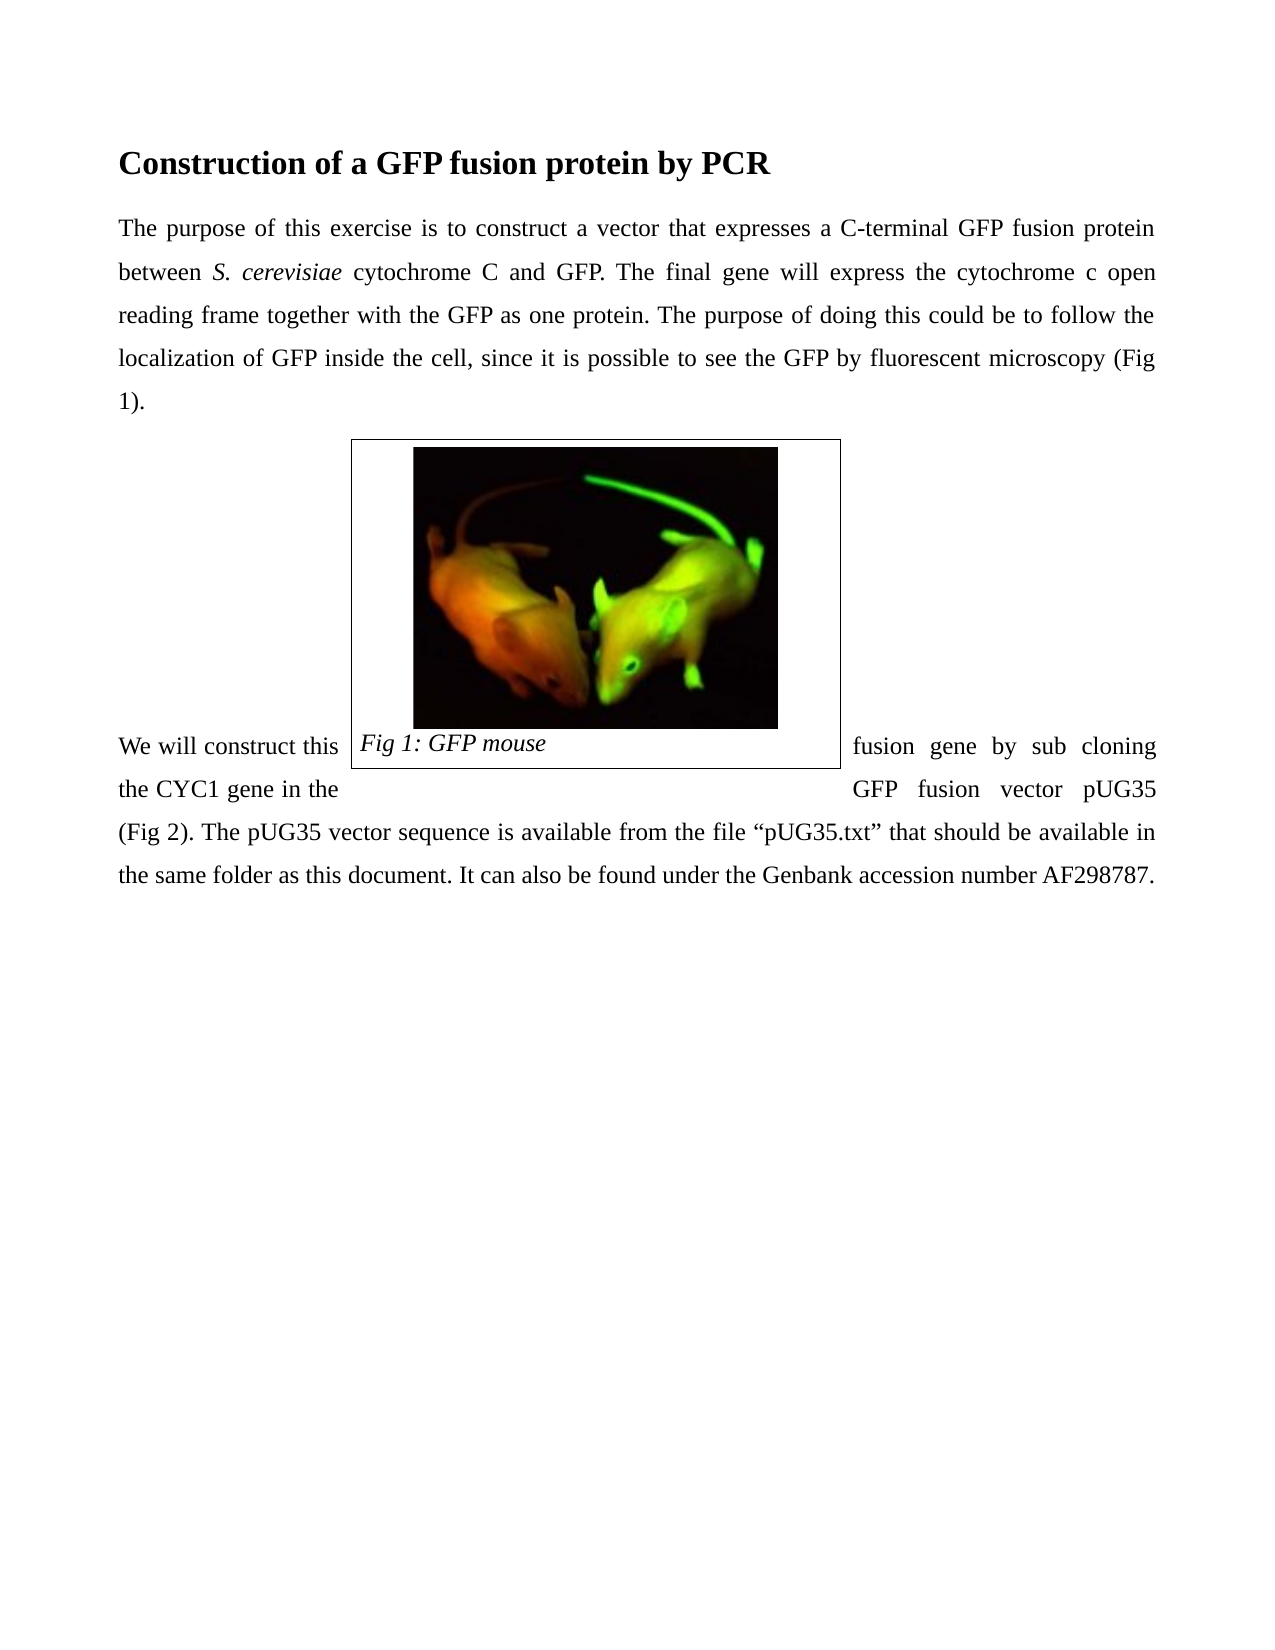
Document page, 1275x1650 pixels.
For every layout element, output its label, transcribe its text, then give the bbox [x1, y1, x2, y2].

text Fig 1: GFP mouse [360, 460, 831, 757]
subtitle Construction of a GFP fusion protein by PCR [118, 143, 1157, 182]
text We will construct this fusion gene by sub cloning the CYC1 gene in the GFP fusion vector pUG35 (Fig 2). The pUG35 vector sequence is available from the file “pUG35.txt” that should be available in the same folder as this document. It can also be found under the Genbank accession number AF298787. [118, 731, 1157, 889]
picture [413, 447, 778, 729]
text The purpose of this exercise is to construct a vector that expresses a C-terminal GFP fusion protein between S. cerevisiae cytochrome C and GFP. The final gene will express the cytochrome c open reading frame together with the GFP as one protein. The purpose of doing this could be to follow the localization of GFP inside the cell, since it is possible to see the GFP by fluorescent microscopy (Fig 1). [118, 213, 1157, 415]
